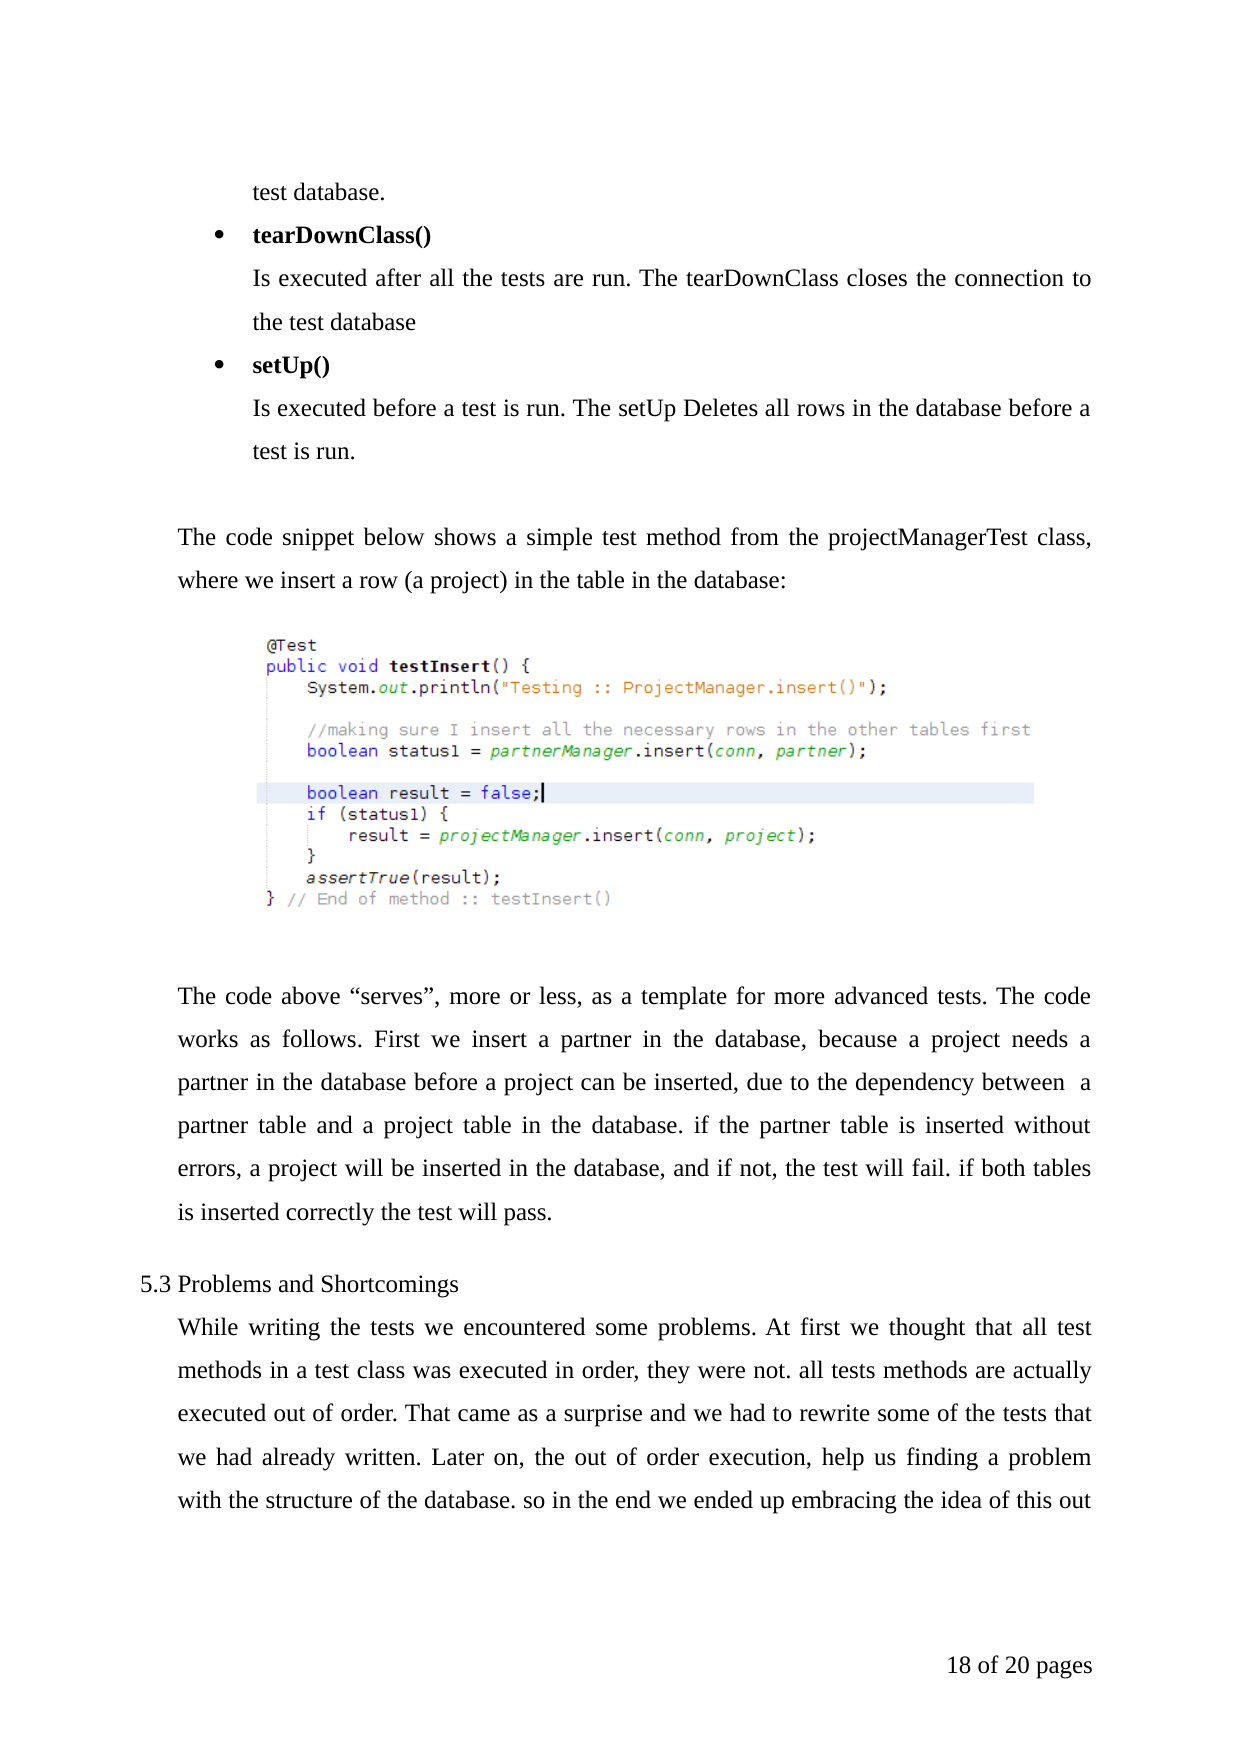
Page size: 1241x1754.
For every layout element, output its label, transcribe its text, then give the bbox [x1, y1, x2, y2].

text While writing the tests we encountered some problems. At first we thought that all test methods in a test class was executed in order, they were not. all tests methods are actually executed out of order. That came as a surprise and we had to rewrite some of the tests that we had already written. Later on, the out of order execution, help us finding a problem with the structure of the database. so in the end we ended up embracing the idea of this out [177, 1312, 1093, 1513]
list Is executed before a test is run. The setUp Deletes all rows in the database before a test is run. [215, 393, 1093, 465]
text The code above “serves”, more or less, as a template for more advanced tests. The code works as follows. First we insert a partner in the database, because a project needs a partner in the database before a project can be inserted, due to the dependency between a partner table and a project table in the database. if the partner table is inserted without errors, a project will be inserted in the database, and if not, the test will fail. if both tables is inserted correctly the test will pass. [177, 981, 1093, 1225]
text The code snippet below shows a simple test method from the projectManagerTest class, where we insert a row (a project) in the table in the database: [177, 522, 1093, 594]
list tearDownClass() [215, 220, 1093, 249]
list test database. [215, 177, 1093, 206]
picture [256, 636, 1035, 922]
subtitle Problems and Shortcomings [177, 1269, 1093, 1298]
list setUp() [215, 350, 1093, 378]
list Is executed after all the tests are run. The tearDownClass closes the connection to the test database [215, 263, 1093, 335]
